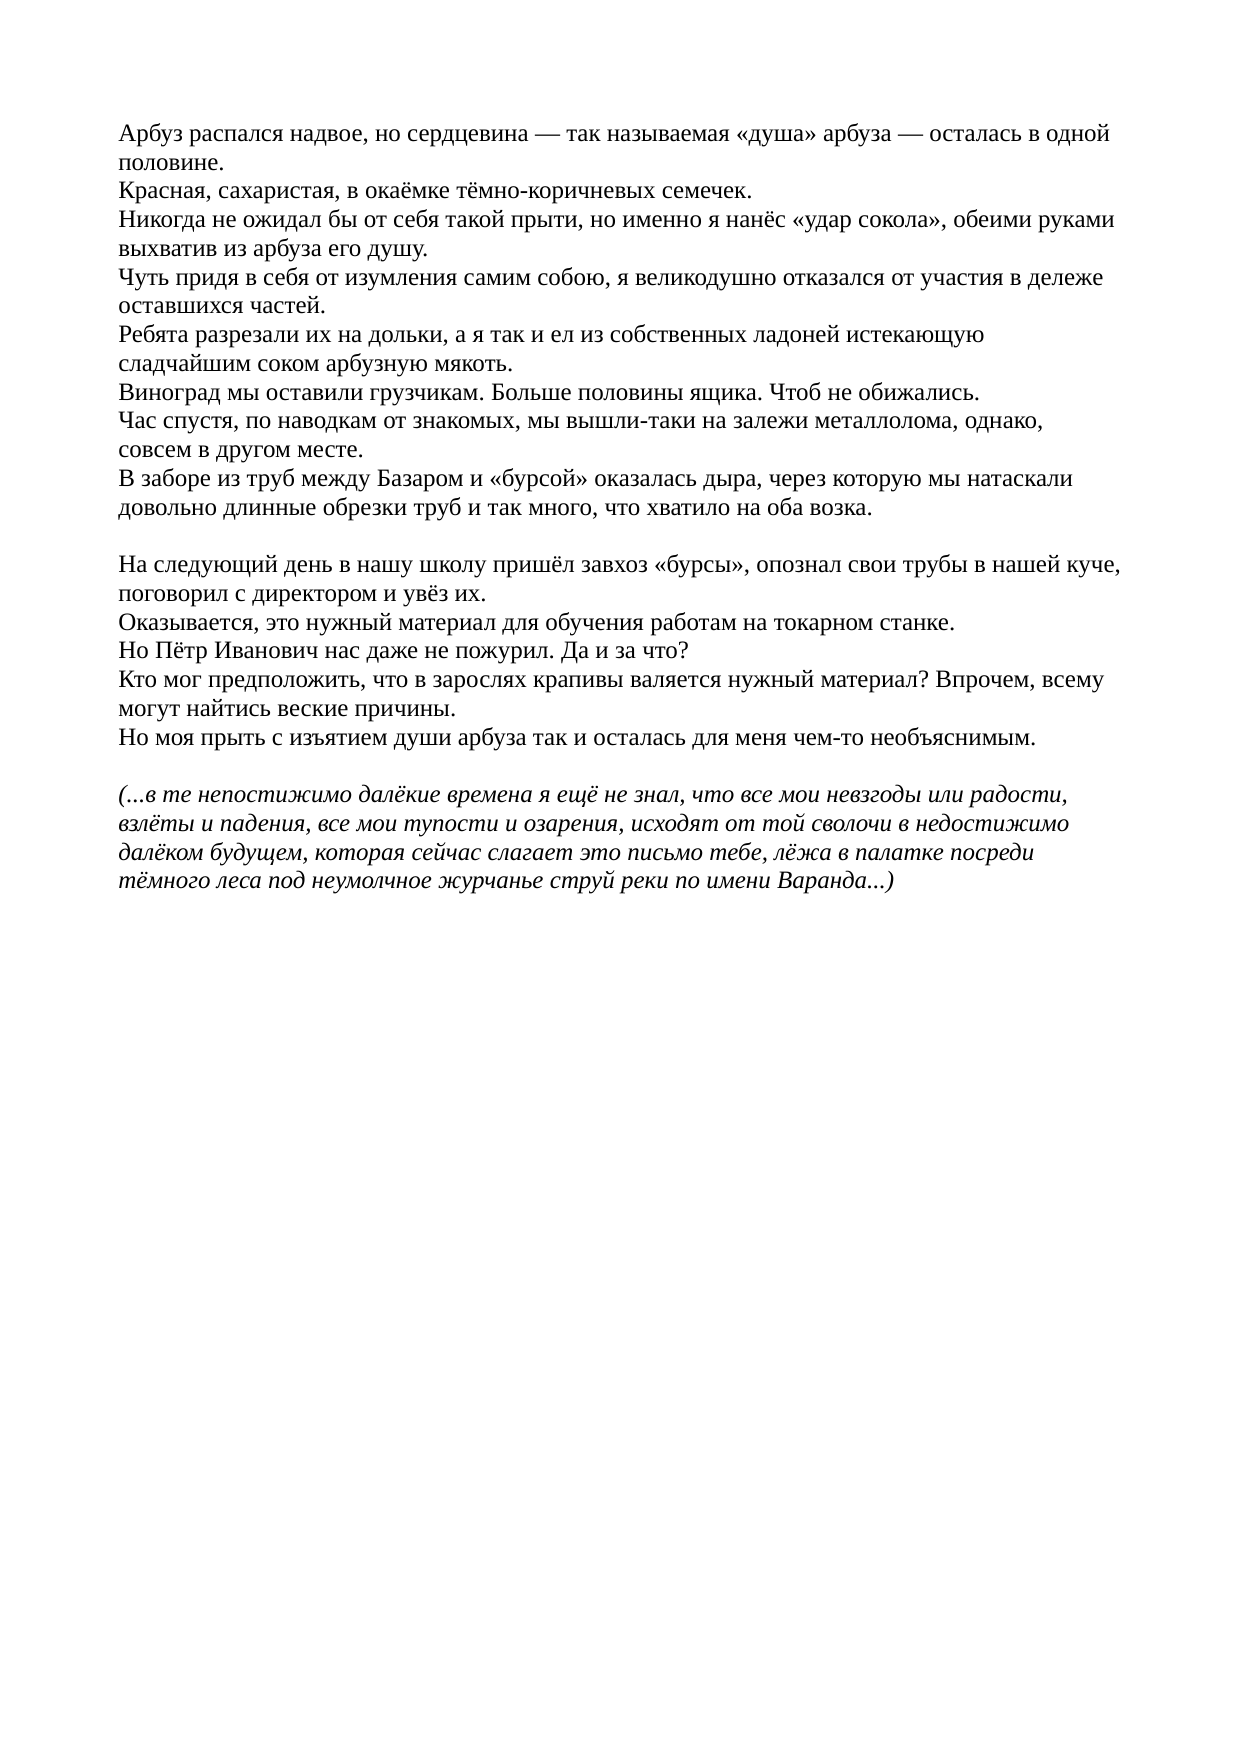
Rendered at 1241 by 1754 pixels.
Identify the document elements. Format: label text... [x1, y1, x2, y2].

text (...в те непостижимо далёкие времена я ещё не знал, что все мои невзгоды или радости, взлёты и падения, все мои тупости и озарения, исходят от той сволочи в недостижимо далёком будущем, которая сейчас слагает это письмо тебе, лёжа в палатке посреди тёмного леса под неумолчное журчанье струй реки по имени Варанда...) [118, 779, 1122, 894]
text В заборе из труб между Базаром и «бурсой» оказалась дыра, через которую мы натаскали довольно длинные обрезки труб и так много, что хватило на оба возка. [118, 463, 1122, 521]
text Кто мог предположить, что в зарослях крапивы валяется нужный материал? Впрочем, всему могут найтись веские причины. [118, 664, 1122, 722]
text Час спустя, по наводкам от знакомых, мы вышли-таки на залежи металлолома, однако, совсем в другом месте. [118, 406, 1122, 463]
text Оказывается, это нужный материал для обучения работам на токарном станке. [118, 607, 1122, 636]
text Ребята разрезали их на дольки, а я так и ел из собственных ладоней истекающую сладчайшим соком арбузную мякоть. [118, 319, 1122, 377]
text Но моя прыть с изъятием души арбуза так и осталась для меня чем-то необъяснимым. [118, 722, 1122, 751]
text Виноград мы оставили грузчикам. Больше половины ящика. Чтоб не обижались. [118, 377, 1122, 406]
text Арбуз распался надвое, но сердцевина — так называемая «душа» арбуза — осталась в одной половине. [118, 118, 1122, 176]
text На следующий день в нашу школу пришёл завхоз «бурсы», опознал свои трубы в нашей куче, поговорил с директором и увёз их. [118, 549, 1122, 607]
text Красная, сахаристая, в окаёмке тёмно-коричневых семечек. [118, 176, 1122, 204]
text Но Пётр Иванович нас даже не пожурил. Да и за что? [118, 636, 1122, 664]
text Никогда не ожидал бы от себя такой прыти, но именно я нанёс «удар сокола», обеими руками выхватив из арбуза его душу. [118, 204, 1122, 262]
text Чуть придя в себя от изумления самим собою, я великодушно отказался от участия в дележе оставшихся частей. [118, 262, 1122, 319]
